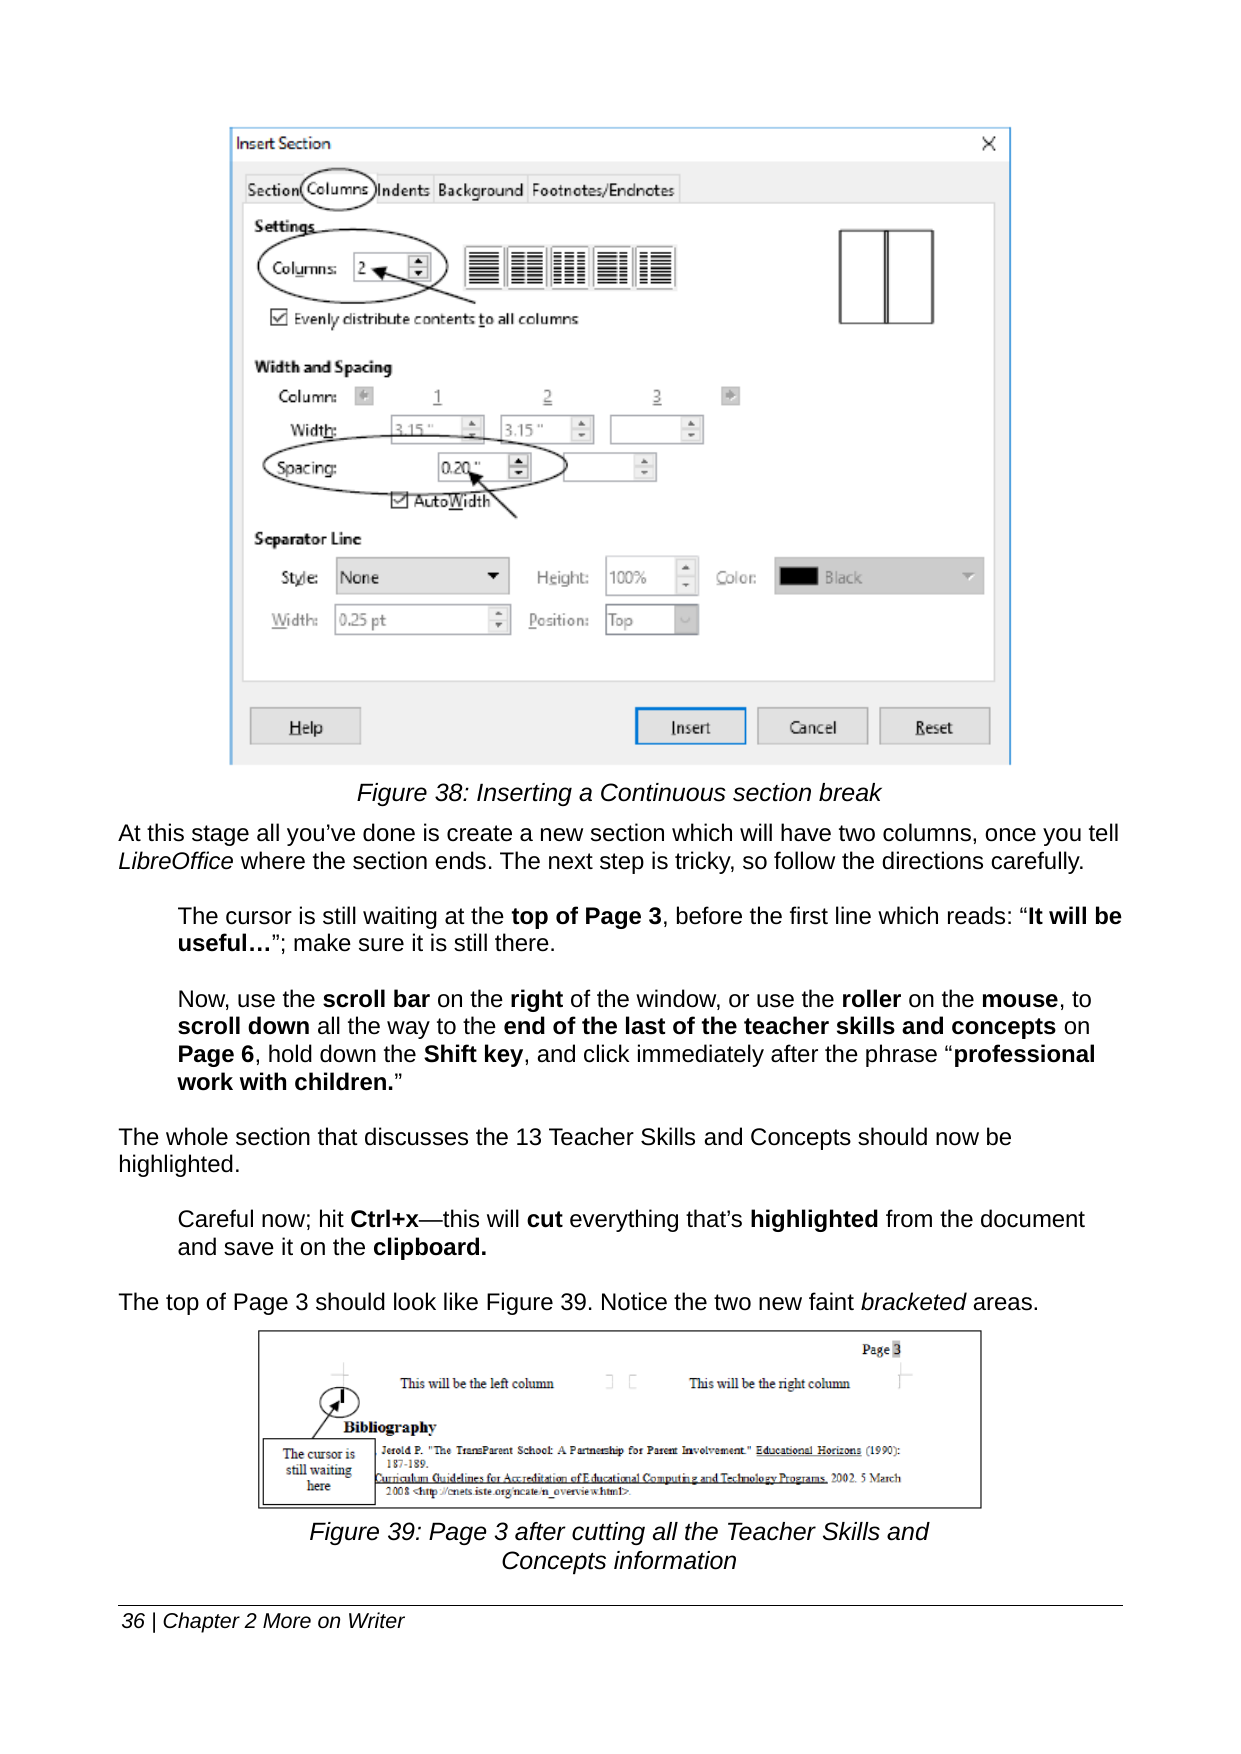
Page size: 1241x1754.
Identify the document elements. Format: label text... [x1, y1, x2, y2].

picture [222, 118, 1019, 773]
text The cursor is still waiting at the top of Page 3, before the first line which reads: “It will be useful…”; make sure it is still there. [177, 902, 1123, 957]
text Careful now; hit Ctrl+x—this will cut everything that’s highlighted from the document and save it on the clipboard. [177, 1205, 1123, 1261]
text At this stage all you’ve done is create a new section which will have two columns, once you tell LibreOffice where the section ends. The next step is tricky, so follow the directions carefully. [118, 819, 1123, 874]
text The top of Page 3 should look like Figure 39. Notice the two new faint bracketed areas. [118, 1288, 1123, 1316]
text Figure 39: Page 3 after cutting all the Teacher Skills and Concepts information [257, 1512, 984, 1574]
picture [256, 1327, 985, 1512]
text The whole section that discusses the 13 Teacher Skills and Concepts should now be highlighted. [118, 1123, 1123, 1178]
text Now, use the scroll bar on the right of the window, or use the roller on the mouse, to scroll down all the way to the end of the last of the teacher skills and concepts on Page 6, hold down the Shift key, and click immediately after the phrase “professional work with children.” [177, 984, 1123, 1095]
text Figure 38: Inserting a Continuous section break [223, 773, 1018, 807]
